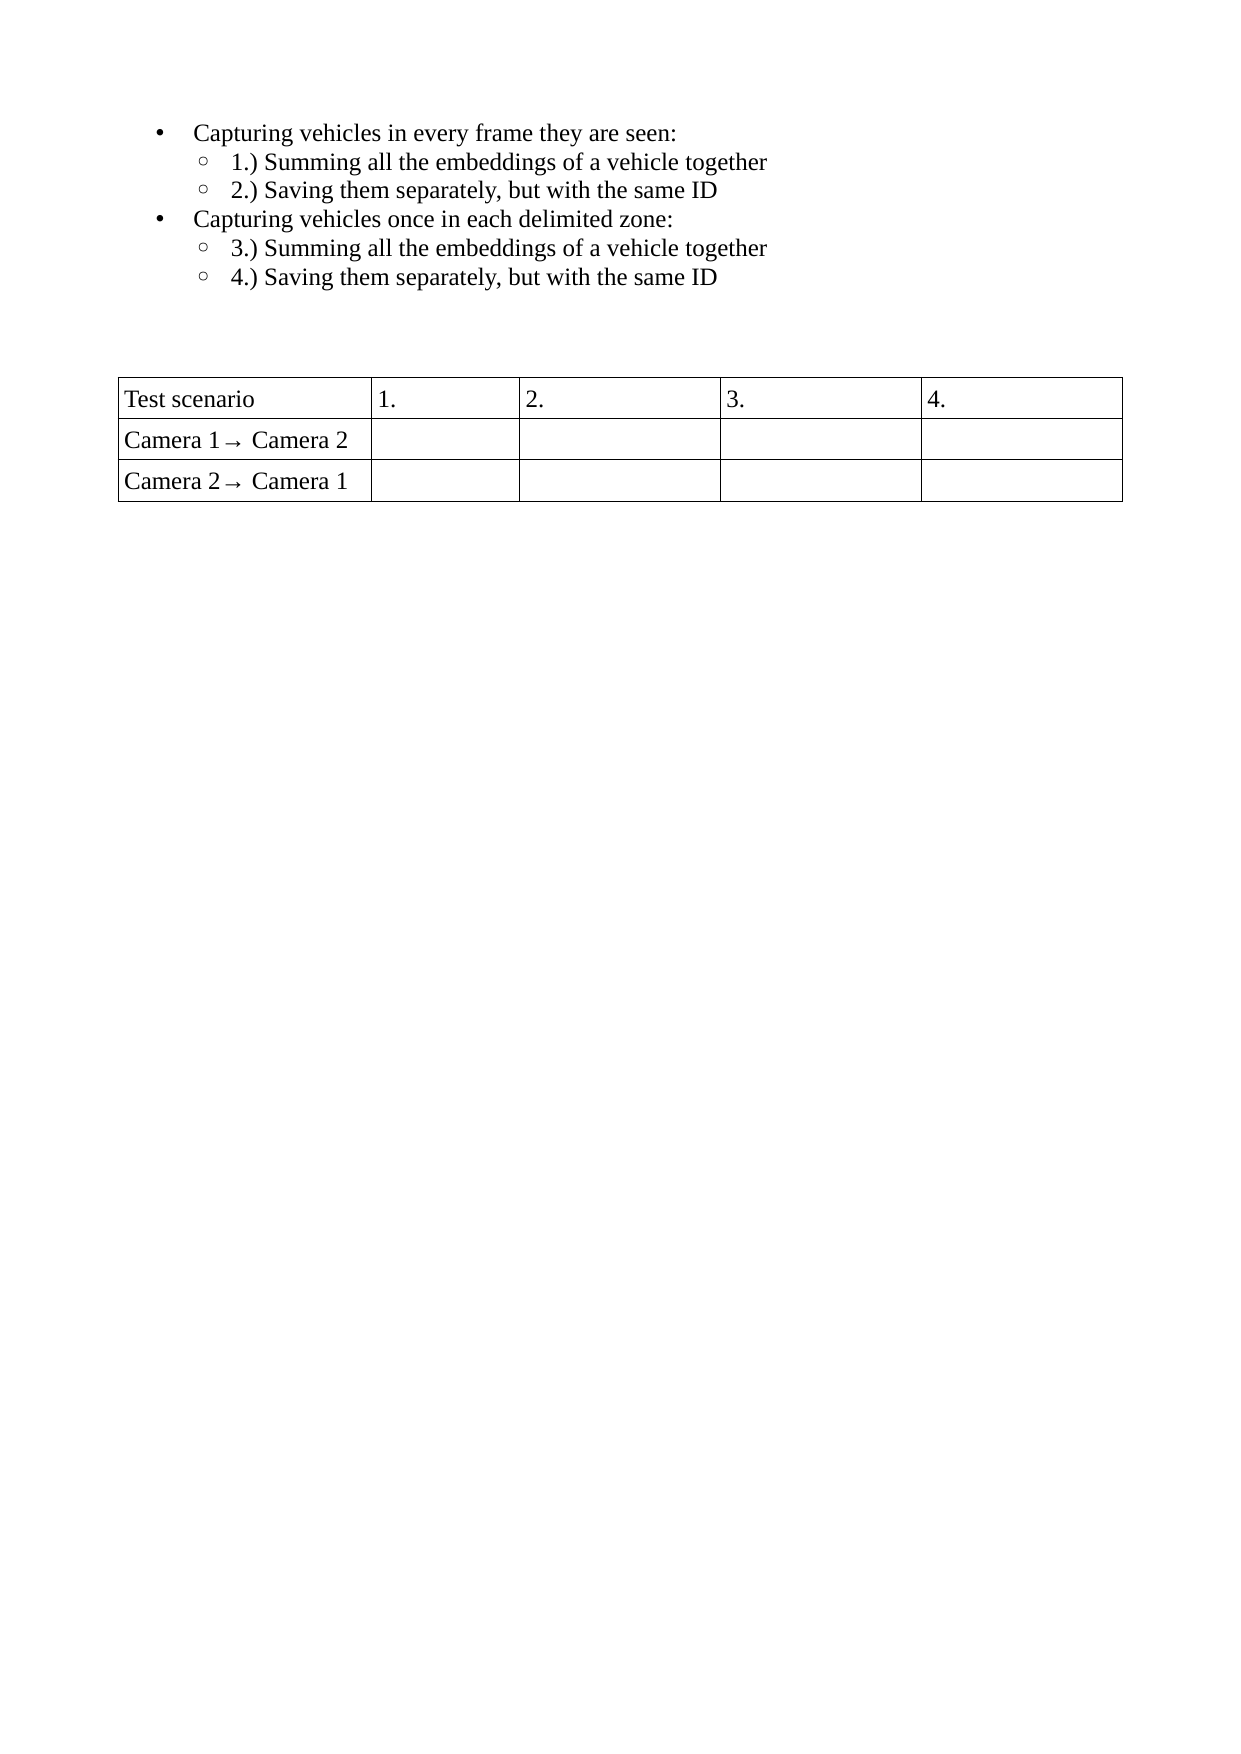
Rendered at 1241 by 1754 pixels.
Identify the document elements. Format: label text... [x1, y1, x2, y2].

table_cell [721, 419, 921, 459]
table_cell [520, 460, 720, 501]
table_cell [922, 460, 1122, 501]
table_header 1. [372, 378, 519, 418]
table_header 3. [721, 378, 921, 418]
table_cell Camera 1→ Camera 2 [119, 419, 371, 459]
table_cell [372, 419, 519, 459]
list 4.) Saving them separately, but with the same ID [193, 262, 1122, 291]
table_header 2. [520, 378, 720, 418]
list 3.) Summing all the embeddings of a vehicle together [193, 233, 1122, 262]
table_cell [520, 419, 720, 459]
table_cell [922, 419, 1122, 459]
list Capturing vehicles once in each delimited zone: [156, 204, 1122, 233]
table_cell [372, 460, 519, 501]
list 1.) Summing all the embeddings of a vehicle together [193, 147, 1122, 176]
table_cell [721, 460, 921, 501]
table_header 4. [922, 378, 1122, 418]
table_header Test scenario [119, 378, 371, 418]
list Capturing vehicles in every frame they are seen: [156, 118, 1122, 147]
list 2.) Saving them separately, but with the same ID [193, 176, 1122, 204]
table_cell Camera 2→ Camera 1 [119, 460, 371, 501]
